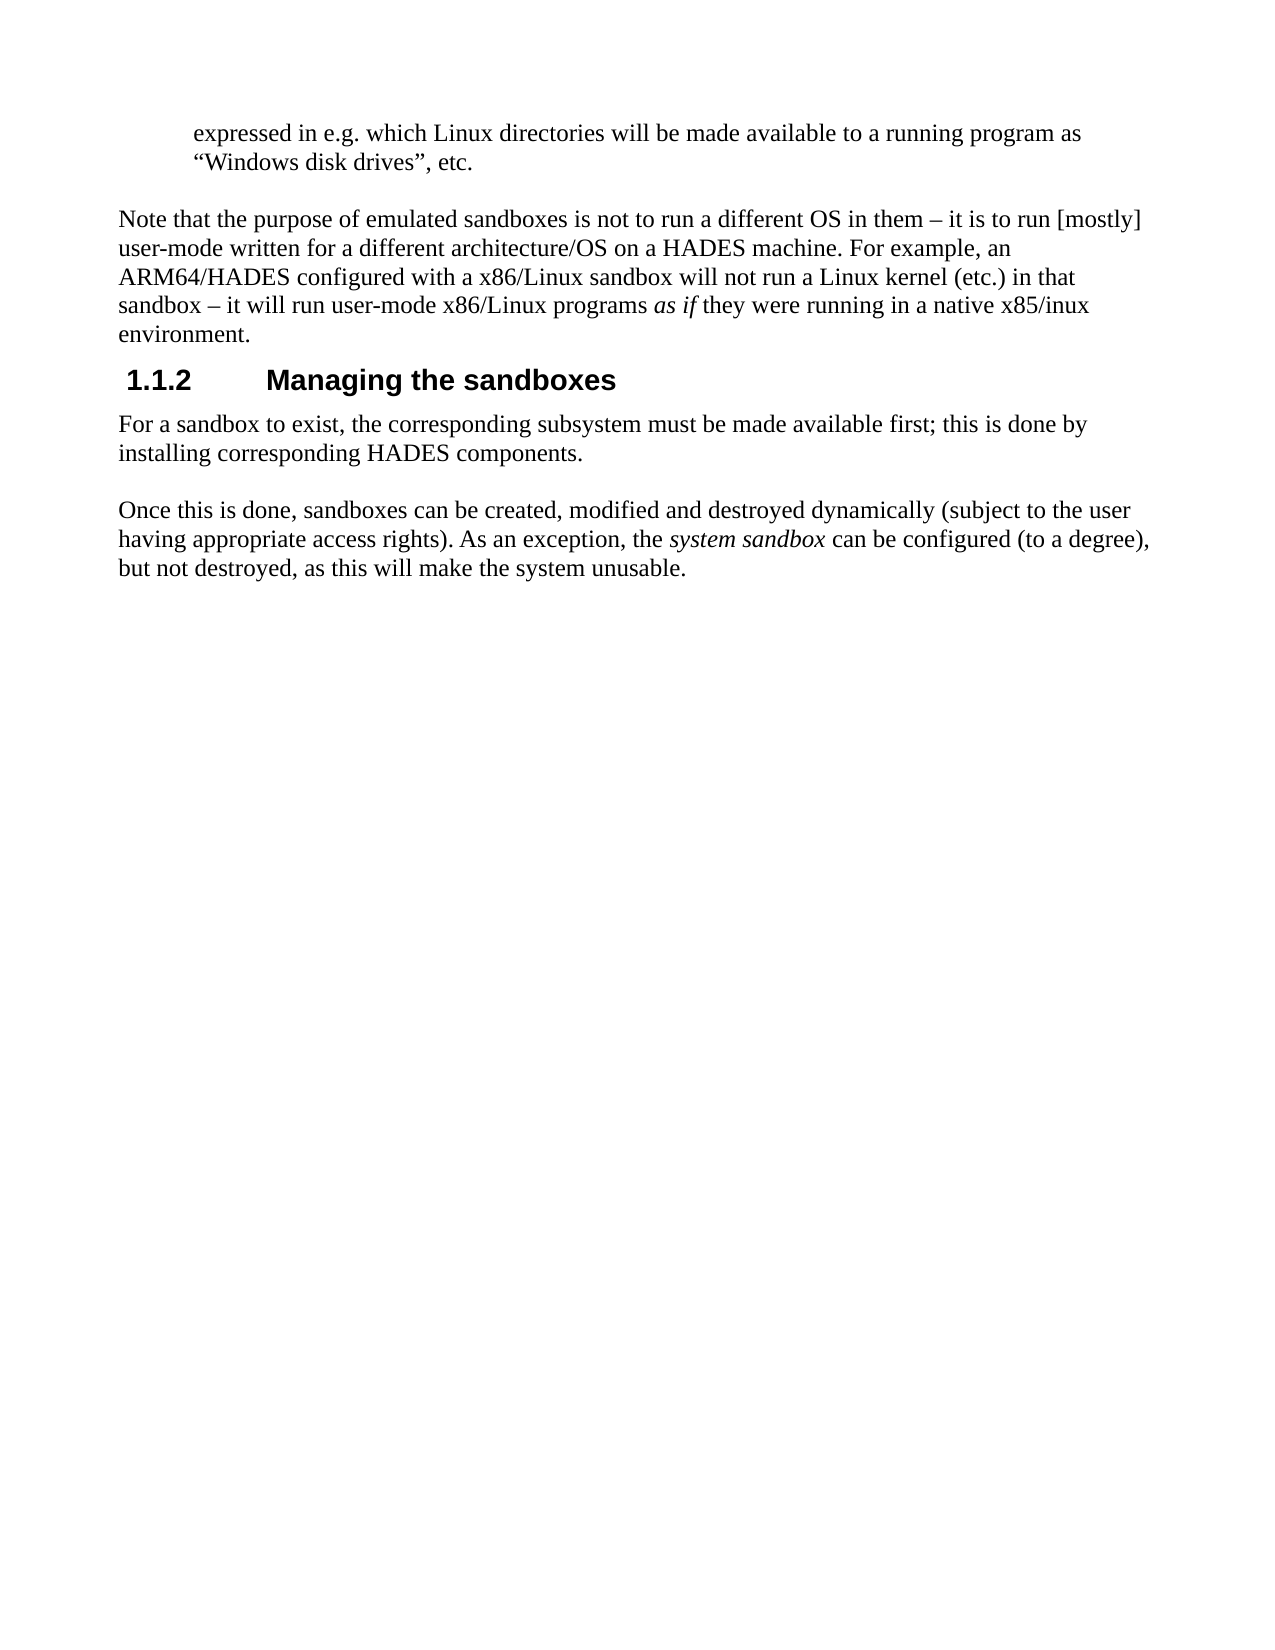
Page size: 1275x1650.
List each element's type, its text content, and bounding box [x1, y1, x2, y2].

subtitle Managing the sandboxes [118, 363, 1157, 396]
list expressed in e.g. which Linux directories will be made available to a running program as “Windows disk drives”, etc. [156, 118, 1157, 176]
text Note that the purpose of emulated sandboxes is not to run a different OS in them – it is to run [mostly] user-mode written for a different architecture/OS on a HADES machine. For example, an ARM64/HADES configured with a x86/Linux sandbox will not run a Linux kernel (etc.) in that sandbox – it will run user-mode x86/Linux programs as if they were running in a native x85/inux environment. [118, 204, 1157, 348]
text Once this is done, sandboxes can be created, modified and destroyed dynamically (subject to the user having appropriate access rights). As an exception, the system sandbox can be configured (to a degree), but not destroyed, as this will make the system unusable. [118, 495, 1157, 581]
text For a sandbox to exist, the corresponding subsystem must be made available first; this is done by installing corresponding HADES components. [118, 409, 1157, 466]
